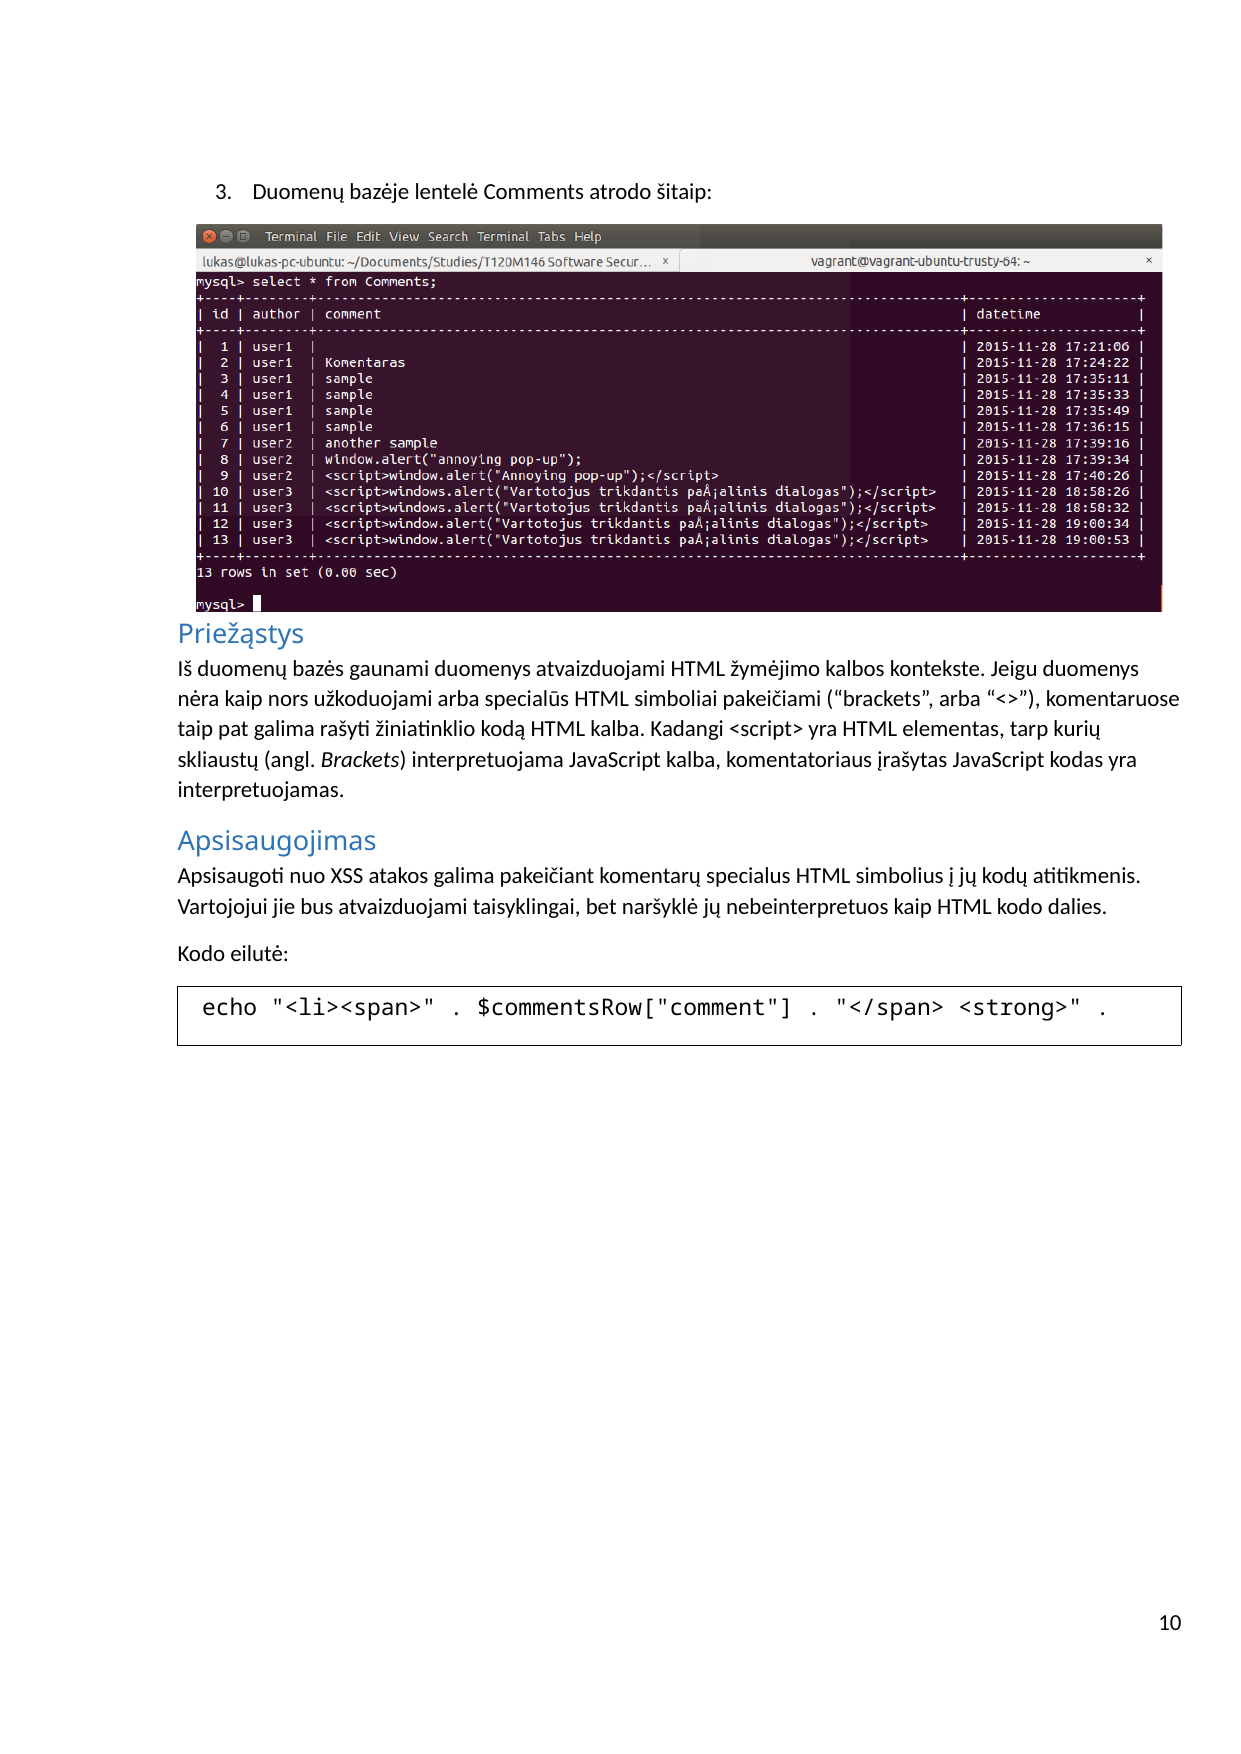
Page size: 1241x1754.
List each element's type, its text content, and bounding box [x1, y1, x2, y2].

list Duomenų bazėje lentelė Comments atrodo šitaip: [215, 177, 1181, 205]
text Iš duomenų bazės gaunami duomenys atvaizduojami HTML žymėjimo kalbos kontekste. Jeigu duomenys nėra kaip nors užkoduojami arba specialūs HTML simboliai pakeičiami (“brackets”, arba “<>”), komentaruose taip pat galima rašyti žiniatinklio kodą HTML kalba. Kadangi <script> yra HTML elementas, tarp kurių skliaustų (angl. Brackets) interpretuojama JavaScript kalba, komentatoriaus įrašytas JavaScript kodas yra interpretuojamas. [177, 654, 1181, 803]
subtitle Apsisaugojimas [177, 822, 1181, 859]
subtitle Priežąstys [177, 224, 1181, 651]
table_header echo "<li><span>" . $commentsRow["comment"] . "</span> <strong>" . [178, 987, 1181, 1045]
text Apsisaugoti nuo XSS atakos galima pakeičiant komentarų specialus HTML simbolius į jų kodų atitikmenis. Vartojojui jie bus atvaizduojami taisyklingai, bet naršyklė jų nebeinterpretuos kaip HTML kodo dalies. [177, 862, 1181, 920]
text Kodo eilutė: [177, 939, 1181, 967]
picture [196, 224, 1163, 612]
